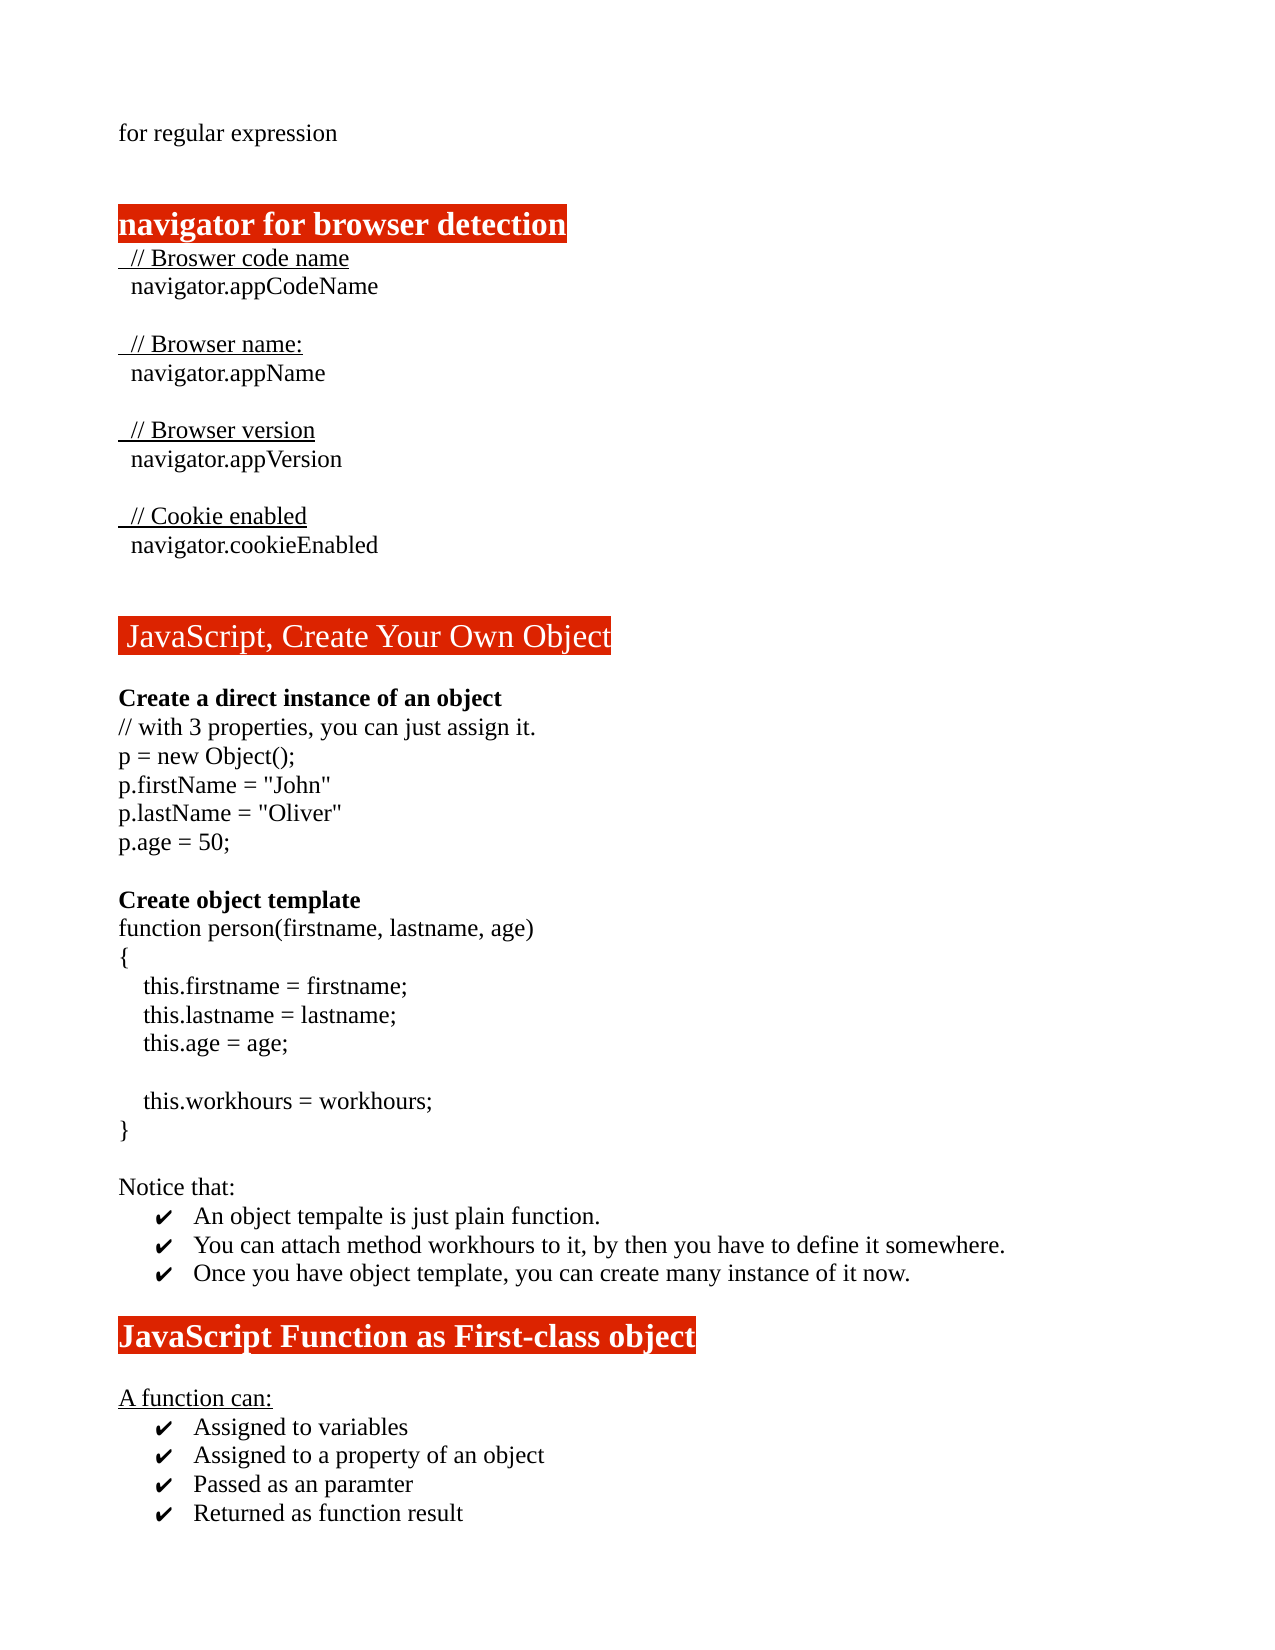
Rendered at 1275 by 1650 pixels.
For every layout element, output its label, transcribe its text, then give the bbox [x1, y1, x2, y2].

text this.lastname = lastname; [118, 1000, 1157, 1028]
text for regular expression [118, 118, 1157, 147]
text navigator.appVersion [118, 444, 1157, 473]
list Assigned to variables [156, 1412, 1157, 1441]
text function person(firstname, lastname, age) [118, 913, 1157, 942]
list Assigned to a property of an object [156, 1441, 1157, 1469]
text navigator for browser detection [118, 204, 1157, 243]
text { [118, 942, 1157, 971]
text Create a direct instance of an object [118, 683, 1157, 712]
text navigator.appName [118, 358, 1157, 386]
text JavaScript, Create Your Own Object [118, 616, 1157, 655]
text p.lastName = "Oliver" [118, 798, 1157, 827]
text this.workhours = workhours; [118, 1086, 1157, 1115]
text Create object template [118, 885, 1157, 913]
text } [118, 1115, 1157, 1143]
list Once you have object template, you can create many instance of it now. [156, 1258, 1157, 1287]
text // Broswer code name [118, 243, 1157, 271]
text // with 3 properties, you can just assign it. [118, 712, 1157, 741]
list Returned as function result [156, 1498, 1157, 1527]
text // Browser version [118, 415, 1157, 444]
text A function can: [118, 1383, 1157, 1412]
text // Cookie enabled [118, 501, 1157, 530]
text JavaScript Function as First-class object [118, 1316, 1157, 1354]
text navigator.cookieEnabled [118, 530, 1157, 559]
text this.firstname = firstname; [118, 971, 1157, 1000]
list Passed as an paramter [156, 1469, 1157, 1498]
text p.age = 50; [118, 827, 1157, 856]
text // Browser name: [118, 329, 1157, 358]
text p.firstName = "John" [118, 770, 1157, 798]
list You can attach method workhours to it, by then you have to define it somewhere. [156, 1230, 1157, 1258]
text this.age = age; [118, 1028, 1157, 1057]
text navigator.appCodeName [118, 271, 1157, 300]
list An object tempalte is just plain function. [156, 1201, 1157, 1230]
text p = new Object(); [118, 741, 1157, 770]
text Notice that: [118, 1172, 1157, 1201]
